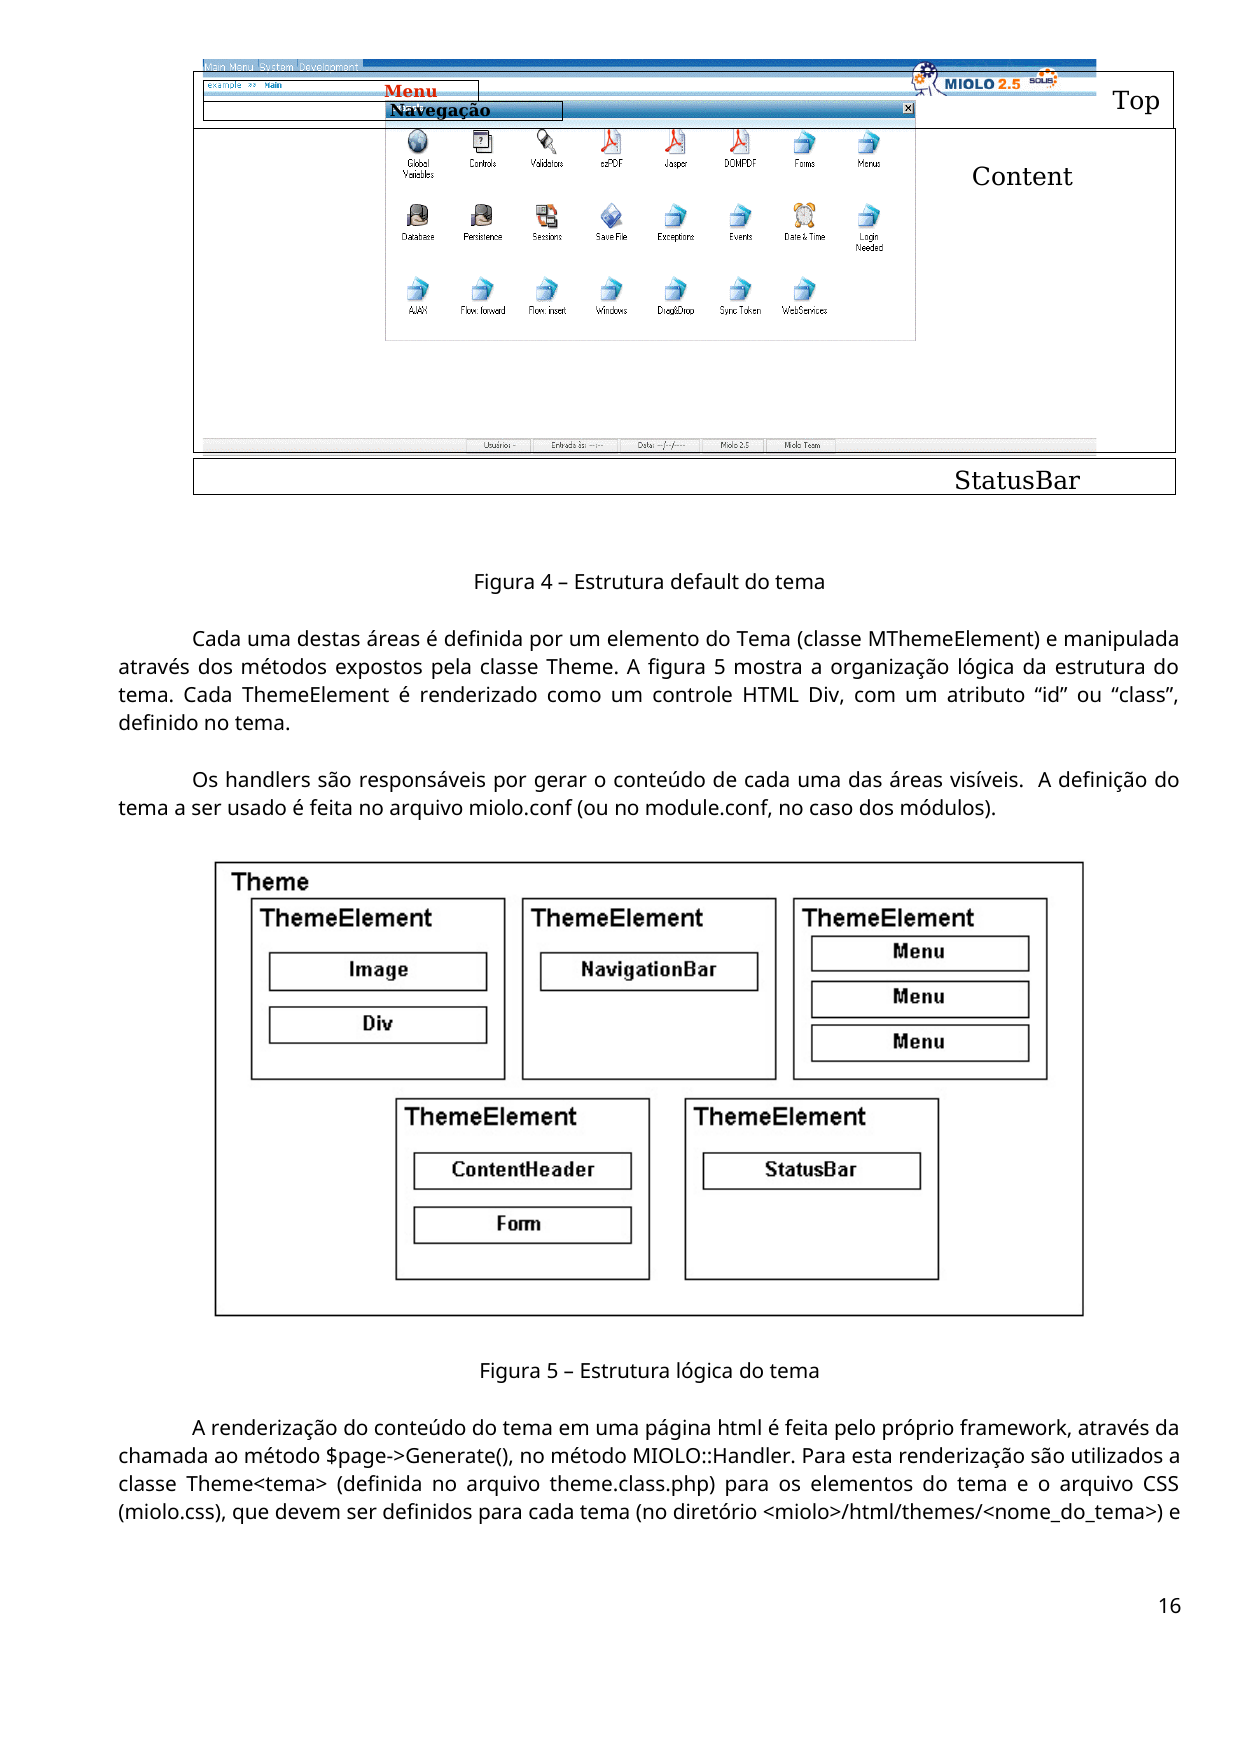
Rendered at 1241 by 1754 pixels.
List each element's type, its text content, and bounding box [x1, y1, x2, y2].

text Cada uma destas áreas é definida por um elemento do Tema (classe MThemeElement) e manipulada através dos métodos expostos pela classe Theme. A figura 5 mostra a organização lógica da estrutura do tema. Cada ThemeElement é renderizado como um controle HTML Div, com um atributo “id” ou “class”, definido no tema. [118, 624, 1181, 737]
picture [202, 72, 1097, 128]
text Figura 4 – Estrutura default do tema [118, 567, 1181, 595]
text A renderização do conteúdo do tema em uma página html é feita pelo próprio framework, através da chamada ao método $page->Generate(), no método MIOLO::Handler. Para esta renderização são utilizados a classe Theme<tema> (definida no arquivo theme.class.php) para os elementos do tema e o arquivo CSS (miolo.css), que devem ser definidos para cada tema (no diretório <miolo>/html/themes/<nome_do_tema>) e [118, 1413, 1181, 1526]
picture [202, 129, 1097, 452]
text Os handlers são responsáveis por gerar o conteúdo de cada uma das áreas visíveis. A definição do tema a ser usado é feita no arquivo miolo.conf (ou no module.conf, no caso dos módulos). [118, 765, 1181, 821]
text Figura 5 – Estrutura lógica do tema [118, 1356, 1181, 1384]
picture [212, 859, 1087, 1318]
picture [202, 59, 1097, 71]
